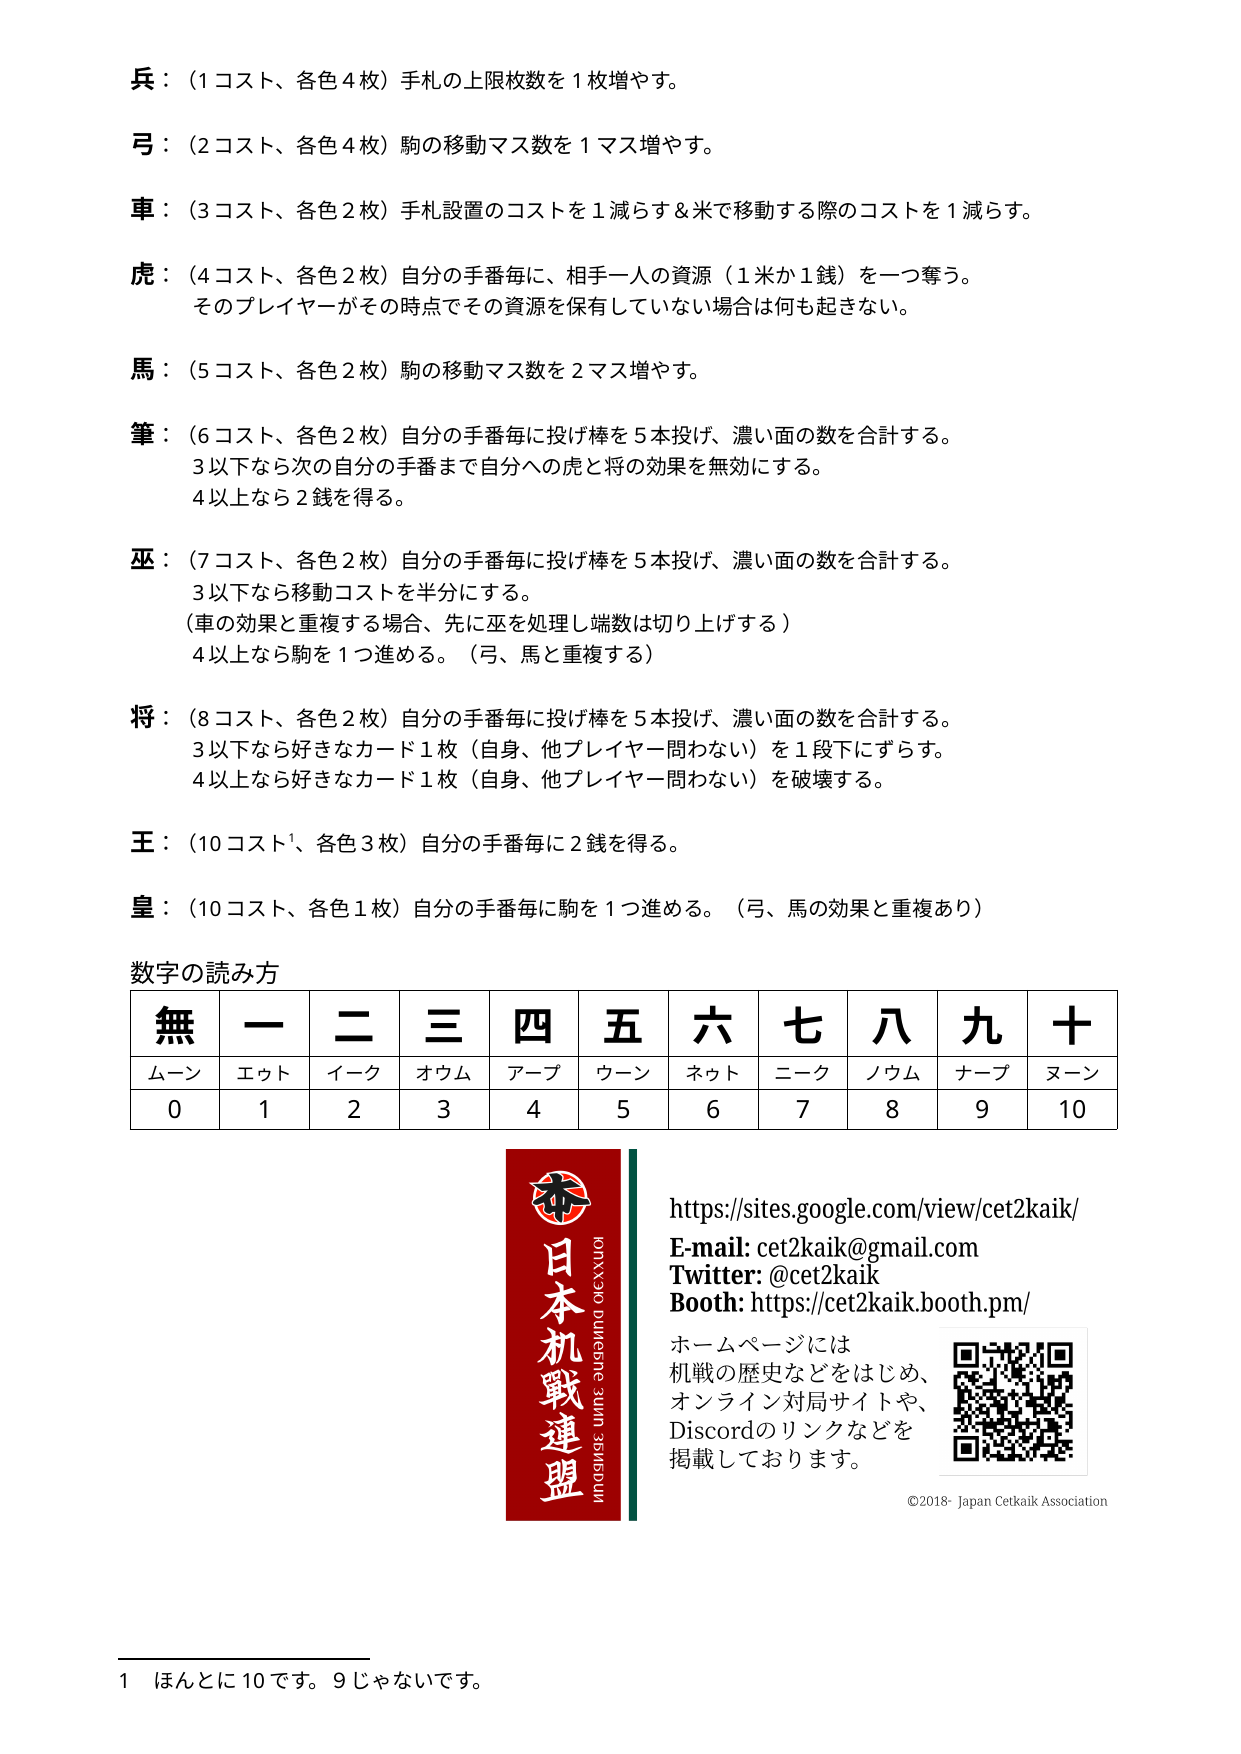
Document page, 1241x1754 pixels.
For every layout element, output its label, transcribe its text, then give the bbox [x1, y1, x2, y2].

table_cell 2 [310, 1090, 399, 1129]
table_cell イーク [310, 1057, 399, 1089]
table_cell 4 [490, 1090, 578, 1129]
table_header 八 [848, 991, 937, 1056]
table_header 一 [220, 991, 309, 1056]
table_cell ネゥト [669, 1057, 758, 1089]
table_cell ウーン [579, 1057, 668, 1089]
table_cell 兵：（1コスト、各色４枚）手札の上限枚数を1枚増やす。 弓：（2コスト、各色４枚）駒の移動マス数を1マス増やす。 車：（3コスト、各色２枚）手札設置のコストを１減らす＆米で移動する際のコストを1減らす。 虎：（4コスト、各色２枚）自分の手番毎に、相手一人の資源（１米か１銭）を一つ奪う。 そのプレイヤーがその時点でその資源を保有していない場合は何も起きない。 馬：（5コスト、各色２枚）駒の移動マス数を2マス増やす。 筆：（6コスト、各色２枚）自分の手番毎に投げ棒を５本投げ、濃い面の数を合計する。 3以下なら次の自分の手番まで自分への虎と将の効果を無効にする。 4以上なら2銭を得る。 巫：（7コスト、各色２枚）自分の手番毎に投げ棒を５本投げ、濃い面の数を合計する。 3以下なら移動コストを半分にする。 （車の効果と重複する場合、先に巫を処理し端数は切り上げする ） 4以上なら駒を1つ進める。（弓、馬と重複する） 将：（8コスト、各色２枚）自分の手番毎に投げ棒を５本投げ、濃い面の数を合計する。 3以下なら好きなカード１枚（自身、他プレイヤー問わない）を１段下にずらす。 4以上なら好きなカード１枚（自身、他プレイヤー問わない）を破壊する。 王：（10コスト、各色３枚）自分の手番毎に2銭を得る。 皇：（10コスト、各色１枚）自分の手番毎に駒を1つ進める。（弓、馬の効果と重複あり） [125, 59, 1123, 953]
table_cell 数字の読み方 [125, 954, 1123, 1129]
table_header 四 [490, 991, 578, 1056]
table_header 九 [938, 991, 1027, 1056]
table_cell ノウム [848, 1057, 937, 1089]
table_cell エゥト [220, 1057, 309, 1089]
table_cell オウム [400, 1057, 489, 1089]
table_header 十 [1028, 991, 1117, 1056]
table_header 無 [131, 991, 219, 1056]
table_cell ムーン [131, 1057, 219, 1089]
table_cell ニーク [759, 1057, 847, 1089]
table_cell 3 [400, 1090, 489, 1129]
table_cell ヌーン [1028, 1057, 1117, 1089]
table_header 五 [579, 991, 668, 1056]
table_header 六 [669, 991, 758, 1056]
table_header 二 [310, 991, 399, 1056]
table_cell 6 [669, 1090, 758, 1129]
table_cell 1 [220, 1090, 309, 1129]
picture [505, 1149, 1121, 1521]
table_cell 0 [131, 1090, 219, 1129]
table_header 三 [400, 991, 489, 1056]
table_cell 8 [848, 1090, 937, 1129]
table_cell 9 [938, 1090, 1027, 1129]
table_cell 5 [579, 1090, 668, 1129]
table_cell 10 [1028, 1090, 1117, 1129]
table_cell ナープ [938, 1057, 1027, 1089]
table_cell アープ [490, 1057, 578, 1089]
table_cell 7 [759, 1090, 847, 1129]
table_header 七 [759, 991, 847, 1056]
